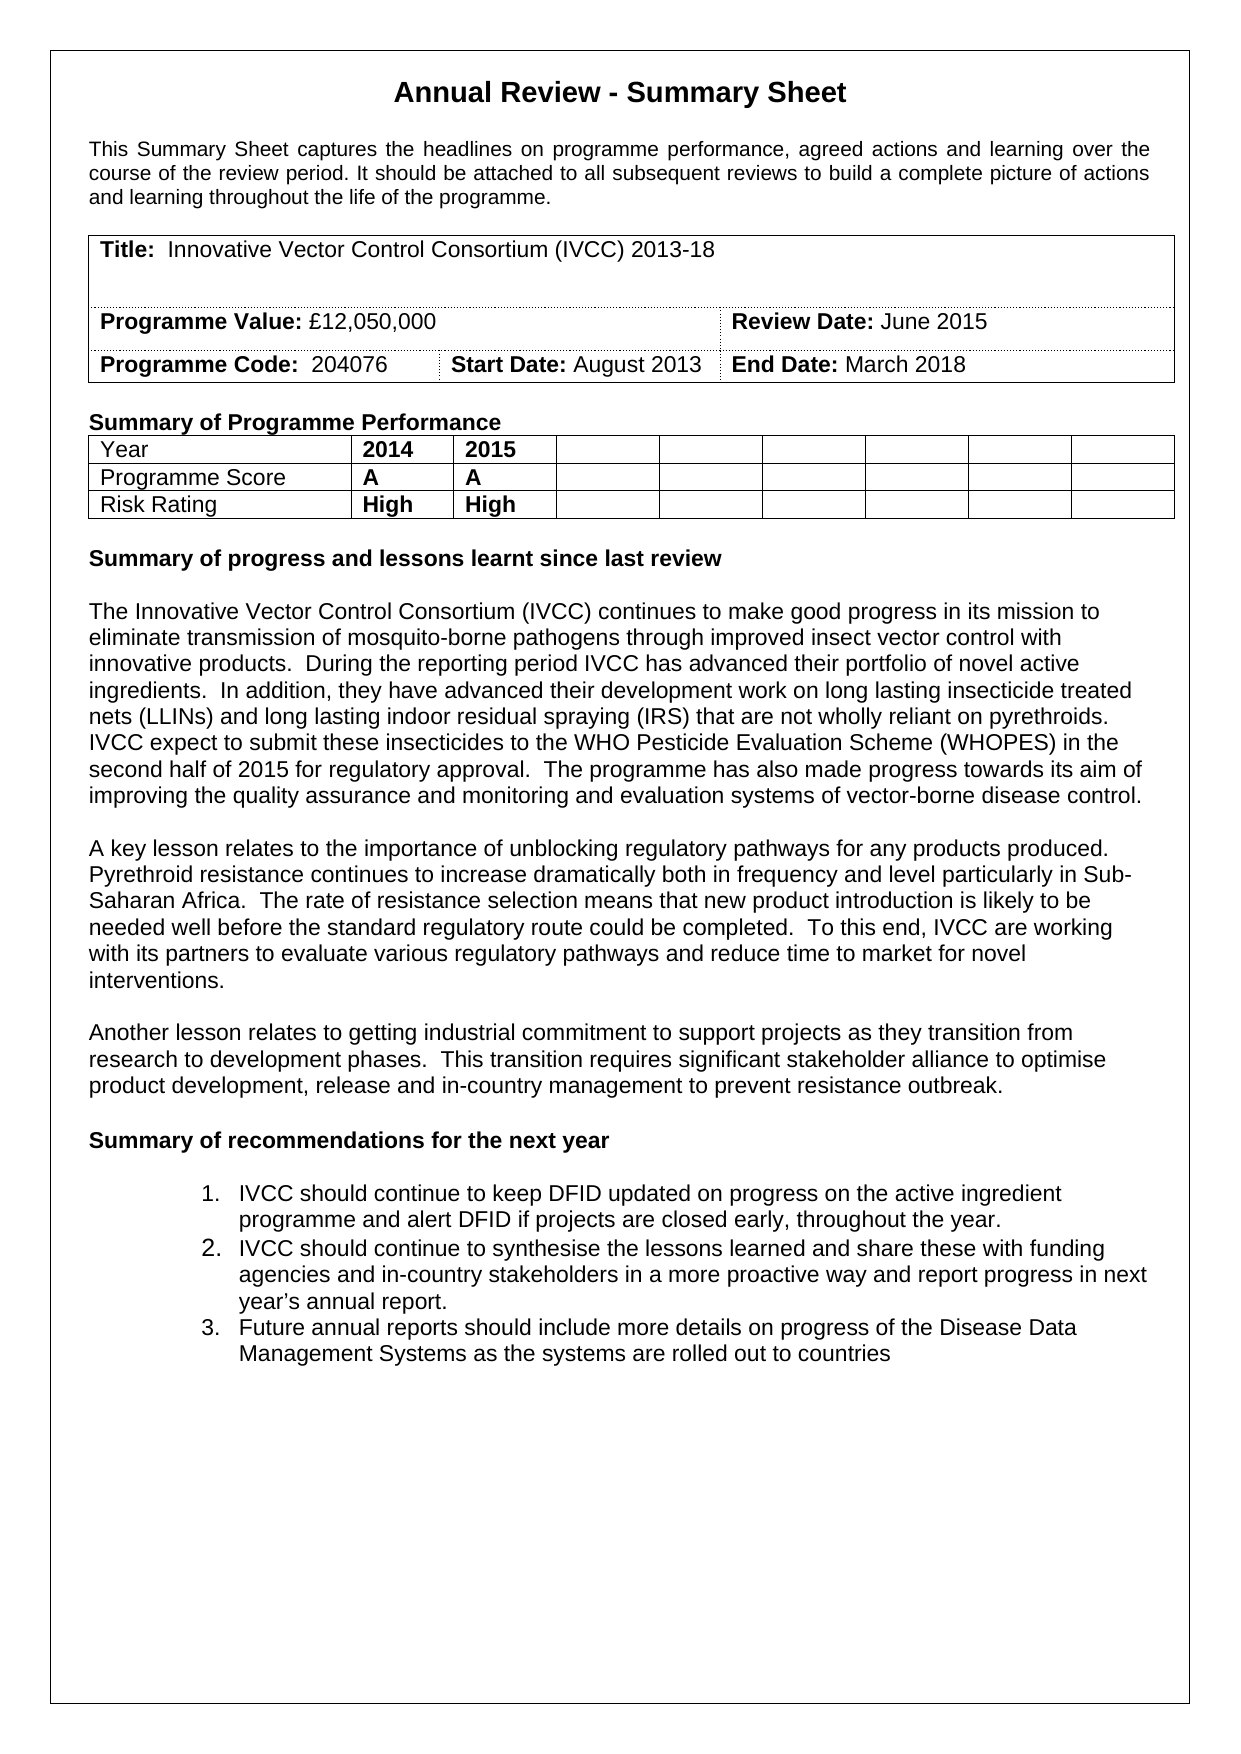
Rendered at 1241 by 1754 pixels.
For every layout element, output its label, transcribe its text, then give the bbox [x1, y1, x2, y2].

table_header [763, 436, 865, 463]
list IVCC should continue to synthesise the lessons learned and share these with funding agencies and in-country stakeholders in a more proactive way and report progress in next year’s annual report. [201, 1232, 1152, 1314]
text This Summary Sheet captures the headlines on programme performance, agreed actions and learning over the course of the review period. It should be attached to all subsequent reviews to build a complete picture of actions and learning throughout the life of the programme. [89, 137, 1152, 209]
table_header [969, 436, 1071, 463]
table_header Title: Innovative Vector Control Consortium (IVCC) 2013-18 [89, 236, 1174, 307]
table_cell [1072, 491, 1174, 517]
table_cell Risk Rating [89, 491, 351, 517]
table_header 2014 [352, 436, 453, 463]
list Another lesson relates to getting industrial commitment to support projects as they transition from research to development phases. This transition requires significant stakeholder alliance to optimise product development, release and in-country management to prevent resistance outbreak. [89, 1019, 1152, 1098]
table_cell [969, 464, 1071, 490]
table_cell Start Date: August 2013 [440, 350, 720, 382]
table_cell A [352, 464, 453, 490]
table_cell Programme Code: 204076 [89, 350, 439, 382]
table_cell High [352, 491, 453, 517]
text Summary of progress and lessons learnt since last review [89, 545, 1152, 571]
table_cell [660, 491, 762, 517]
table_cell [763, 464, 865, 490]
table_header [660, 436, 762, 463]
table_cell [866, 491, 968, 517]
text The Innovative Vector Control Consortium (IVCC) continues to make good progress in its mission to eliminate transmission of mosquito-borne pathogens through improved insect vector control with innovative products. During the reporting period IVCC has advanced their portfolio of novel active ingredients. In addition, they have advanced their development work on long lasting insecticide treated nets (LLINs) and long lasting indoor residual spraying (IRS) that are not wholly reliant on pyrethroids. IVCC expect to submit these insecticides to the WHO Pesticide Evaluation Scheme (WHOPES) in the second half of 2015 for regulatory approval. The programme has also made progress towards its aim of improving the quality assurance and monitoring and evaluation systems of vector-borne disease control. [89, 598, 1152, 808]
table_cell [763, 491, 865, 517]
list Future annual reports should include more details on progress of the Disease Data Management Systems as the systems are rolled out to countries [201, 1314, 1152, 1367]
table_cell High [454, 491, 556, 517]
list IVCC should continue to keep DFID updated on progress on the active ingredient programme and alert DFID if projects are closed early, throughout the year. [201, 1180, 1152, 1232]
table_cell [557, 491, 659, 517]
table_header Year [89, 436, 351, 463]
text Summary of Programme Performance [89, 409, 1152, 435]
table_header [557, 436, 659, 463]
table_header [866, 436, 968, 463]
text Summary of recommendations for the next year [89, 1127, 1152, 1153]
table_cell Review Date: June 2015 [720, 307, 1174, 350]
table_cell [866, 464, 968, 490]
table_header 2015 [454, 436, 556, 463]
text Annual Review - Summary Sheet [89, 75, 1152, 108]
table_cell [969, 491, 1071, 517]
table_cell Programme Value: £12,050,000 [89, 307, 720, 350]
table_cell [660, 464, 762, 490]
list A key lesson relates to the importance of unblocking regulatory pathways for any products produced. Pyrethroid resistance continues to increase dramatically both in frequency and level particularly in Sub-Saharan Africa. The rate of resistance selection means that new product introduction is likely to be needed well before the standard regulatory route could be completed. To this end, IVCC are working with its partners to evaluate various regulatory pathways and reduce time to market for novel interventions. [89, 835, 1152, 993]
table_cell End Date: March 2018 [720, 350, 1174, 382]
table_header [1072, 436, 1174, 463]
table_cell [1072, 464, 1174, 490]
table_cell A [454, 464, 556, 490]
table_cell Programme Score [89, 464, 351, 490]
table_cell [557, 464, 659, 490]
